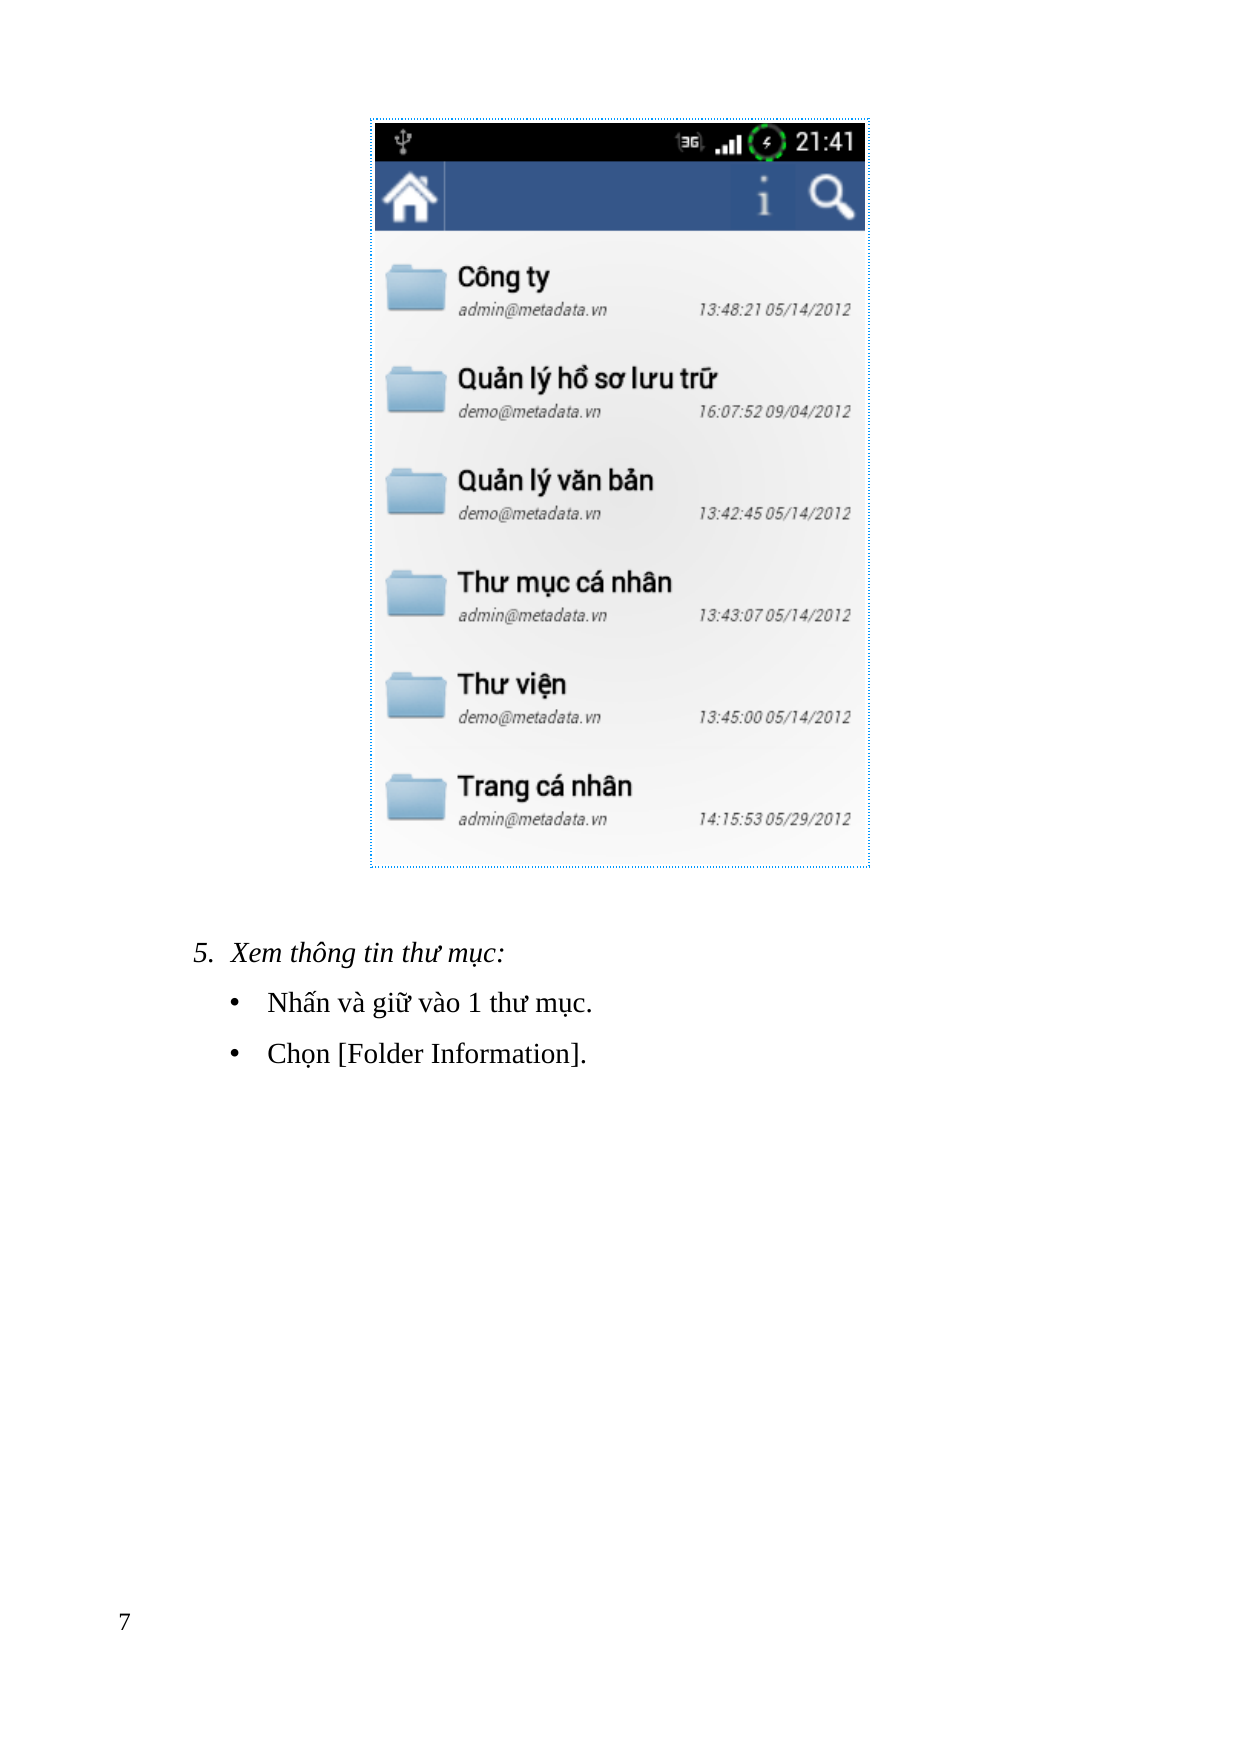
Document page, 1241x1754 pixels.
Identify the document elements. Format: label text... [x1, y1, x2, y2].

list Chọn [Folder Information]. [229, 1036, 1122, 1069]
list Xem thông tin thư mục: [193, 935, 1122, 969]
picture [375, 123, 865, 864]
list Nhấn và giữ vào 1 thư mục. [229, 986, 1122, 1019]
